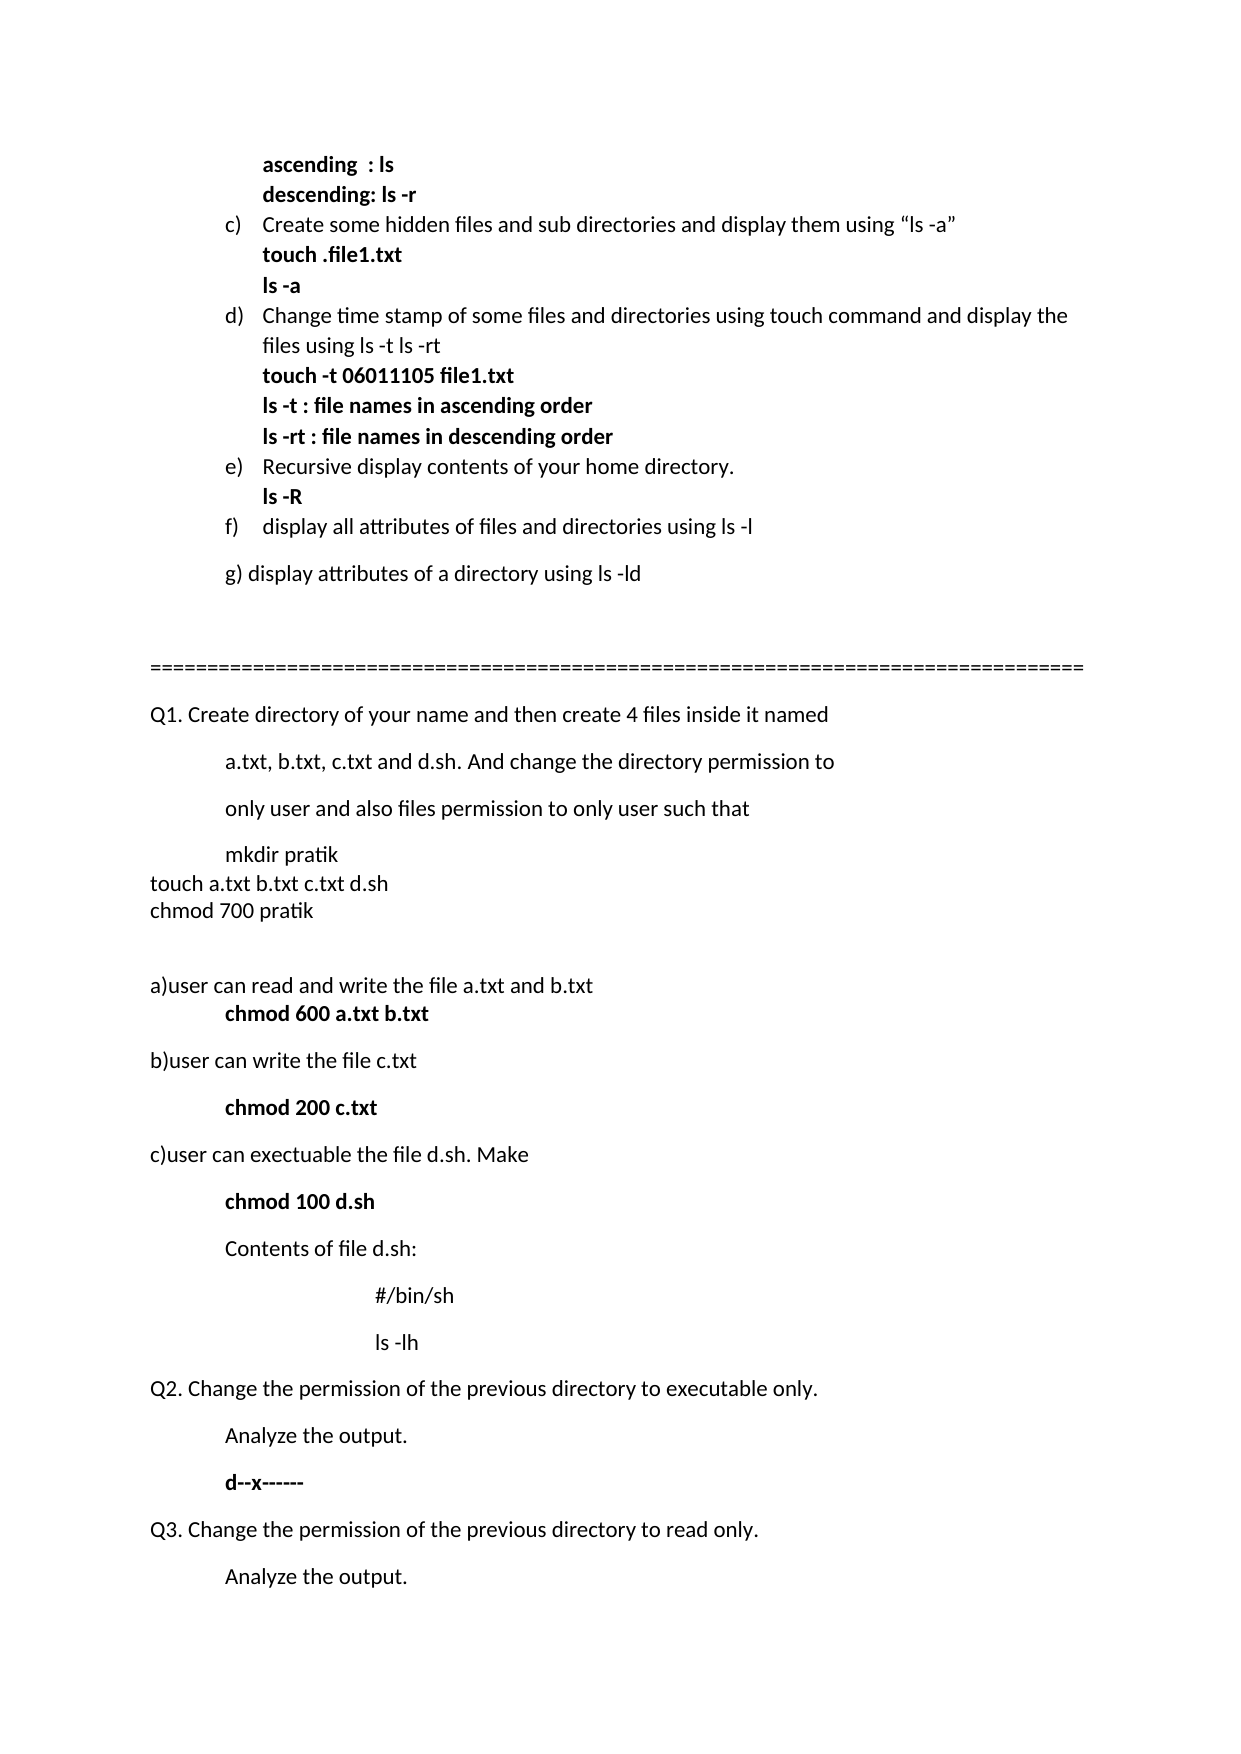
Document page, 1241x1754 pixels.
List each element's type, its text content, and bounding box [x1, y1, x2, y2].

text Q2. Change the permission of the previous directory to executable only. [150, 1374, 1090, 1403]
text Contents of file d.sh: [150, 1234, 1090, 1262]
list ls -rt : file names in descending order [262, 422, 1090, 450]
text b)user can write the file c.txt [150, 1046, 1090, 1074]
list touch -t 06011105 file1.txt [262, 361, 1090, 389]
text Analyze the output. [150, 1562, 1090, 1590]
text Q3. Change the permission of the previous directory to read only. [150, 1515, 1090, 1543]
list ls -t : file names in ascending order [262, 392, 1090, 420]
text #/bin/sh [150, 1281, 1090, 1309]
list descending: ls -r [262, 180, 1090, 208]
list ascending : ls [262, 150, 1090, 178]
text d--x------ [150, 1468, 1090, 1496]
text only user and also files permission to only user such that [150, 794, 1090, 822]
text chmod 100 d.sh [150, 1187, 1090, 1215]
text c)user can exectuable the file d.sh. Make [150, 1140, 1090, 1168]
list ls -a [262, 271, 1090, 299]
text Analyze the output. [150, 1421, 1090, 1449]
text a)user can read and write the file a.txt and b.txt [150, 972, 1090, 999]
text a.txt, b.txt, c.txt and d.sh. And change the directory permission to [150, 747, 1090, 775]
text ls -lh [150, 1328, 1090, 1356]
text chmod 700 pratik [150, 897, 1090, 925]
text ================================================================================== [150, 653, 1090, 681]
list Change time stamp of some files and directories using touch command and display the files using ls -t ls -rt [225, 301, 1090, 359]
text mkdir pratik [150, 841, 1090, 869]
text chmod 600 a.txt b.txt [150, 999, 1090, 1028]
text chmod 200 c.txt [150, 1093, 1090, 1121]
list display all attributes of files and directories using ls -l [225, 512, 1090, 541]
list Create some hidden files and sub directories and display them using “ls -a” [225, 210, 1090, 238]
list Recursive display contents of your home directory. [225, 452, 1090, 480]
text g) display attributes of a directory using ls -ld [150, 559, 1090, 587]
list touch .file1.txt [262, 241, 1090, 269]
list ls -R [262, 482, 1090, 510]
text touch a.txt b.txt c.txt d.sh [150, 869, 1090, 897]
text Q1. Create directory of your name and then create 4 files inside it named [150, 700, 1090, 728]
